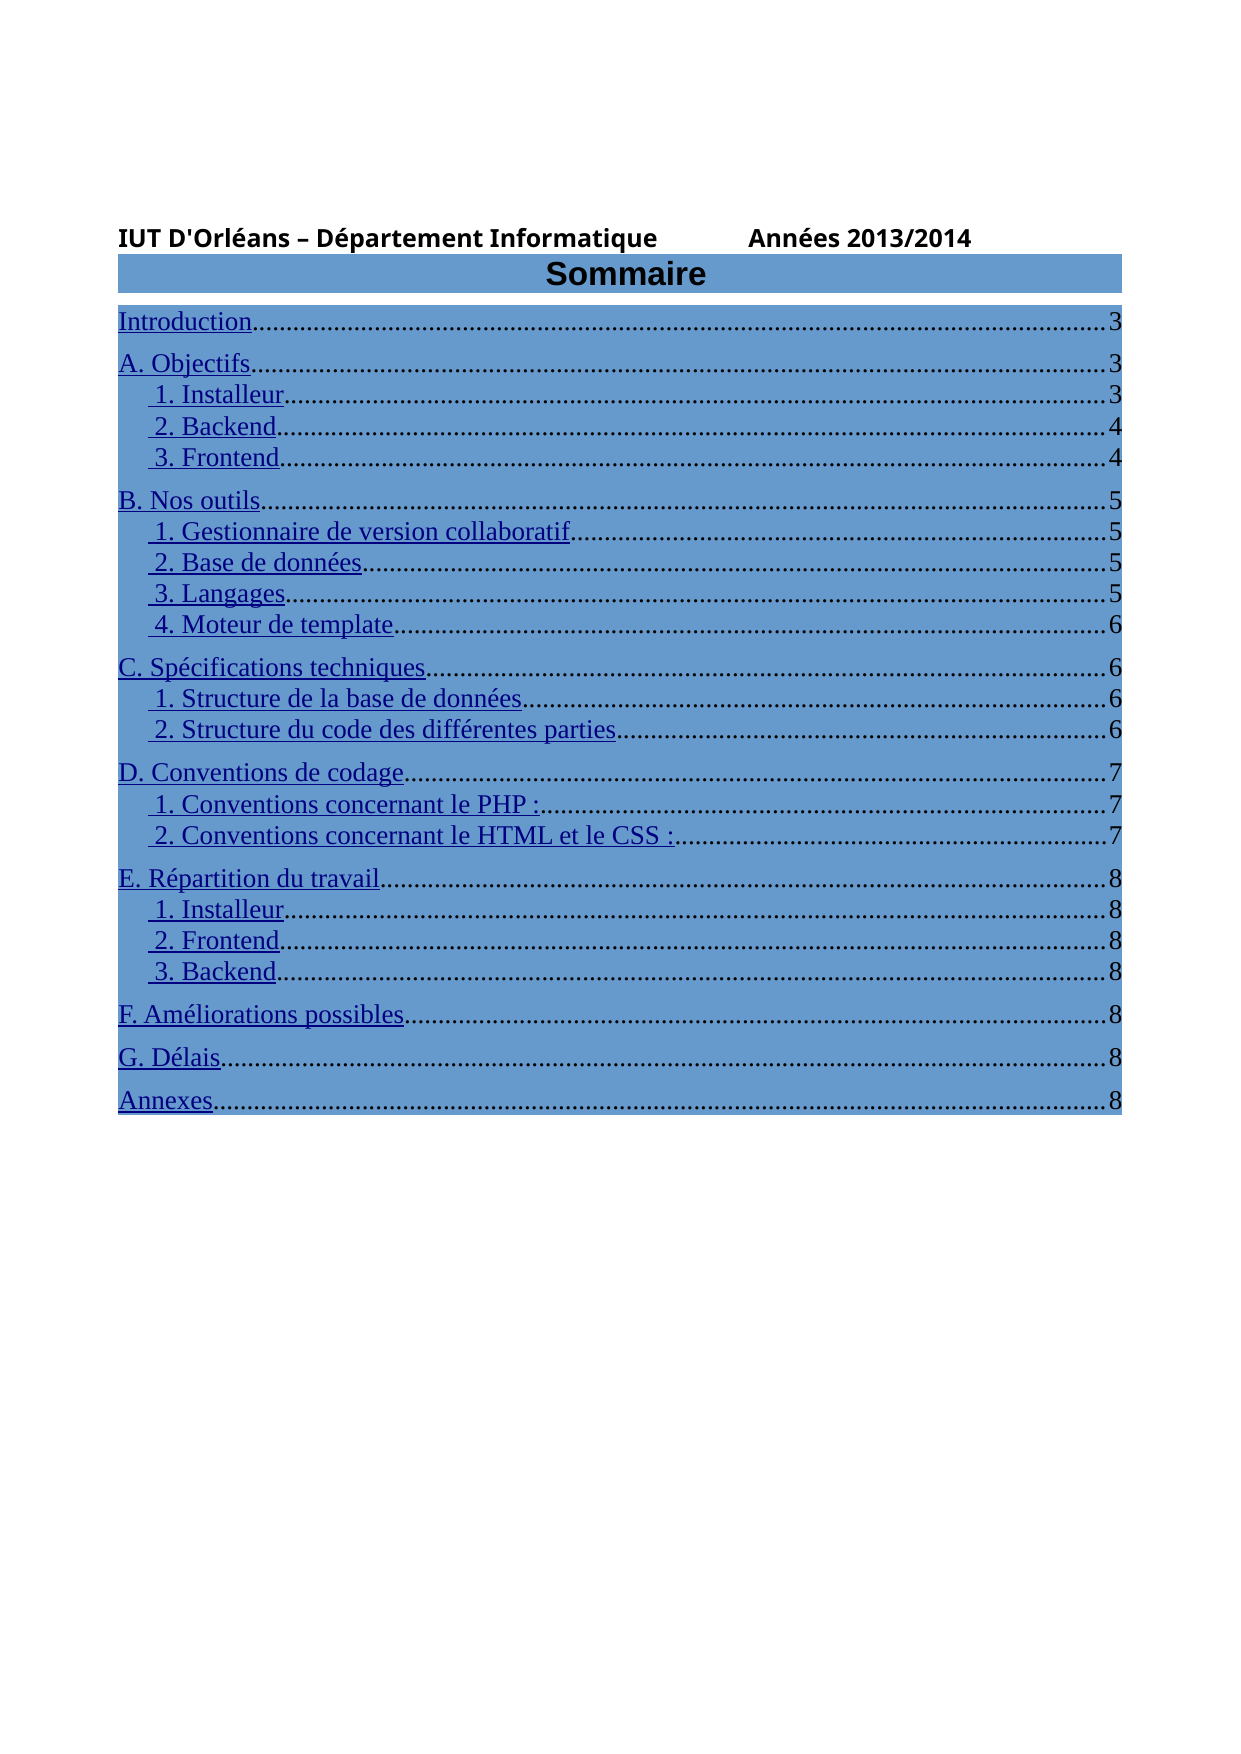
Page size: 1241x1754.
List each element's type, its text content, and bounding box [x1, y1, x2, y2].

text 1. Gestionnaire de version collaboratif 5 [148, 515, 1122, 546]
text Introduction 3 [118, 304, 1122, 336]
text 3. Langages 5 [148, 577, 1122, 608]
text 4. Moteur de template 6 [148, 608, 1122, 639]
text E. Répartition du travail 8 [118, 862, 1122, 893]
text 1. Structure de la base de données 6 [148, 682, 1122, 714]
text 2. Backend 4 [148, 410, 1122, 441]
text IUT D'Orléans – Département Informatique Années 2013/2014 [118, 220, 1122, 254]
text Annexes 8 [118, 1084, 1122, 1115]
text D. Conventions de codage 7 [118, 757, 1122, 788]
text 3. Frontend 4 [148, 441, 1122, 472]
text G. Délais 8 [118, 1041, 1122, 1072]
text 2. Structure du code des différentes parties 6 [148, 714, 1122, 745]
text 2. Base de données 5 [148, 546, 1122, 577]
text B. Nos outils 5 [118, 484, 1122, 515]
text F. Améliorations possibles 8 [118, 998, 1122, 1029]
text A. Objectifs 3 [118, 347, 1122, 379]
text 3. Backend 8 [148, 955, 1122, 986]
text 1. Installeur 3 [148, 379, 1122, 410]
subtitle Sommaire [130, 254, 1122, 293]
text 1. Installeur 8 [148, 893, 1122, 924]
text 2. Frontend 8 [148, 924, 1122, 955]
text C. Spécifications techniques 6 [118, 651, 1122, 682]
text 2. Conventions concernant le HTML et le CSS : 7 [148, 819, 1122, 850]
text 1. Conventions concernant le PHP : 7 [148, 788, 1122, 819]
